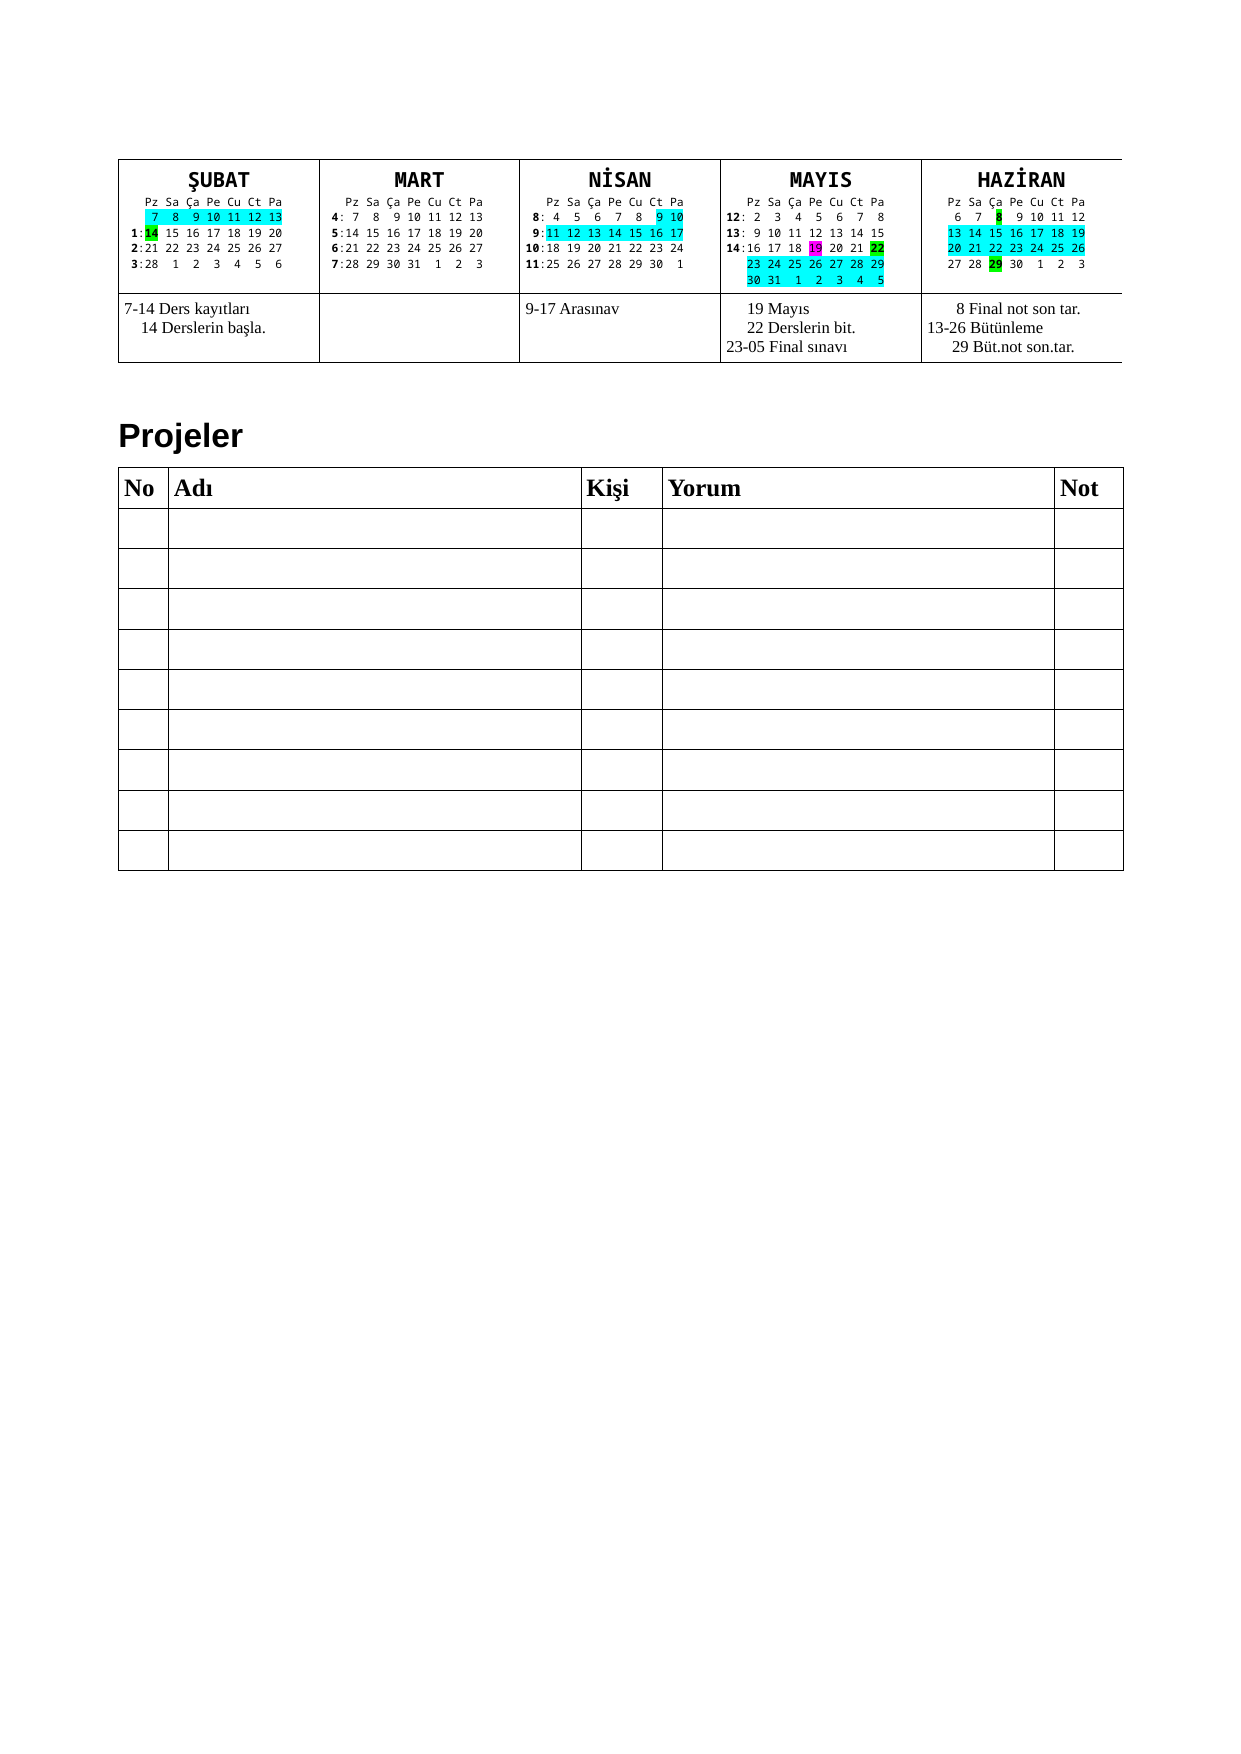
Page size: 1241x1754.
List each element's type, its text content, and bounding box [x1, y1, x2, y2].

table_cell [119, 670, 168, 709]
table_cell [663, 589, 1054, 628]
table_cell [582, 509, 662, 548]
table_cell [663, 791, 1054, 830]
table_cell [169, 670, 581, 709]
table_cell [169, 750, 581, 790]
table_cell [663, 670, 1054, 709]
table_cell [582, 549, 662, 588]
table_cell [119, 831, 168, 870]
table_cell [169, 831, 581, 870]
table_cell [663, 710, 1054, 749]
table_cell [119, 630, 168, 669]
table_cell [663, 630, 1054, 669]
table_cell 8 Final not son tar. 13-26 Bütünleme 29 Büt.not son.tar. [922, 294, 1122, 362]
table_cell [119, 710, 168, 749]
table_header Adı [169, 468, 581, 507]
table_cell [582, 750, 662, 790]
table_cell [169, 589, 581, 628]
table_cell [582, 630, 662, 669]
table_cell 7-14 Ders kayıtları 14 Derslerin başla. [119, 294, 319, 362]
table_cell [169, 630, 581, 669]
table_cell [1055, 791, 1123, 830]
table_cell [320, 294, 519, 362]
table_header Yorum [663, 468, 1054, 507]
table_cell [663, 509, 1054, 548]
table_cell [1055, 589, 1123, 628]
table_header NİSAN Pz Sa Ça Pe Cu Ct Pa 8: 4 5 6 7 8 9 10 9:11 12 13 14 15 16 17 10:18 19 20 21 22 23 24 11:25 26 27 28 29 30 1 [520, 160, 720, 293]
table_cell 19 Mayıs 22 Derslerin bit. 23-05 Final sınavı [721, 294, 921, 362]
table_cell [1055, 549, 1123, 588]
table_header Not [1055, 468, 1123, 507]
table_cell [169, 509, 581, 548]
table_cell [119, 509, 168, 548]
table_cell [582, 710, 662, 749]
table_cell [169, 549, 581, 588]
table_cell [663, 831, 1054, 870]
table_cell [119, 589, 168, 628]
table_cell [169, 710, 581, 749]
table_header MAYIS Pz Sa Ça Pe Cu Ct Pa 12: 2 3 4 5 6 7 8 13: 9 10 11 12 13 14 15 14:16 17 18 19 20 21 22 23 24 25 26 27 28 29 30 31 1 2 3 4 5 [721, 160, 921, 293]
table_cell [119, 791, 168, 830]
table_cell [119, 750, 168, 790]
table_cell [663, 549, 1054, 588]
table_cell [1055, 710, 1123, 749]
table_cell [1055, 831, 1123, 870]
table_cell [582, 670, 662, 709]
table_cell [1055, 750, 1123, 790]
table_cell [119, 549, 168, 588]
table_cell [582, 831, 662, 870]
table_cell [663, 750, 1054, 790]
table_cell 9-17 Arasınav [520, 294, 720, 362]
table_header MART Pz Sa Ça Pe Cu Ct Pa 4: 7 8 9 10 11 12 13 5:14 15 16 17 18 19 20 6:21 22 23 24 25 26 27 7:28 29 30 31 1 2 3 [320, 160, 519, 293]
table_header HAZİRAN Pz Sa Ça Pe Cu Ct Pa 6 7 8 9 10 11 12 13 14 15 16 17 18 19 20 21 22 23 24 25 26 27 28 29 30 1 2 3 [922, 160, 1122, 293]
table_header Kişi [582, 468, 662, 507]
table_cell [582, 791, 662, 830]
subtitle Projeler [118, 416, 1122, 455]
table_cell [1055, 509, 1123, 548]
table_cell [1055, 670, 1123, 709]
table_cell [582, 589, 662, 628]
table_cell [1055, 630, 1123, 669]
table_header No [119, 468, 168, 507]
table_cell [169, 791, 581, 830]
table_header ŞUBAT Pz Sa Ça Pe Cu Ct Pa 7 8 9 10 11 12 13 1:14 15 16 17 18 19 20 2:21 22 23 24 25 26 27 3:28 1 2 3 4 5 6 [119, 160, 319, 293]
